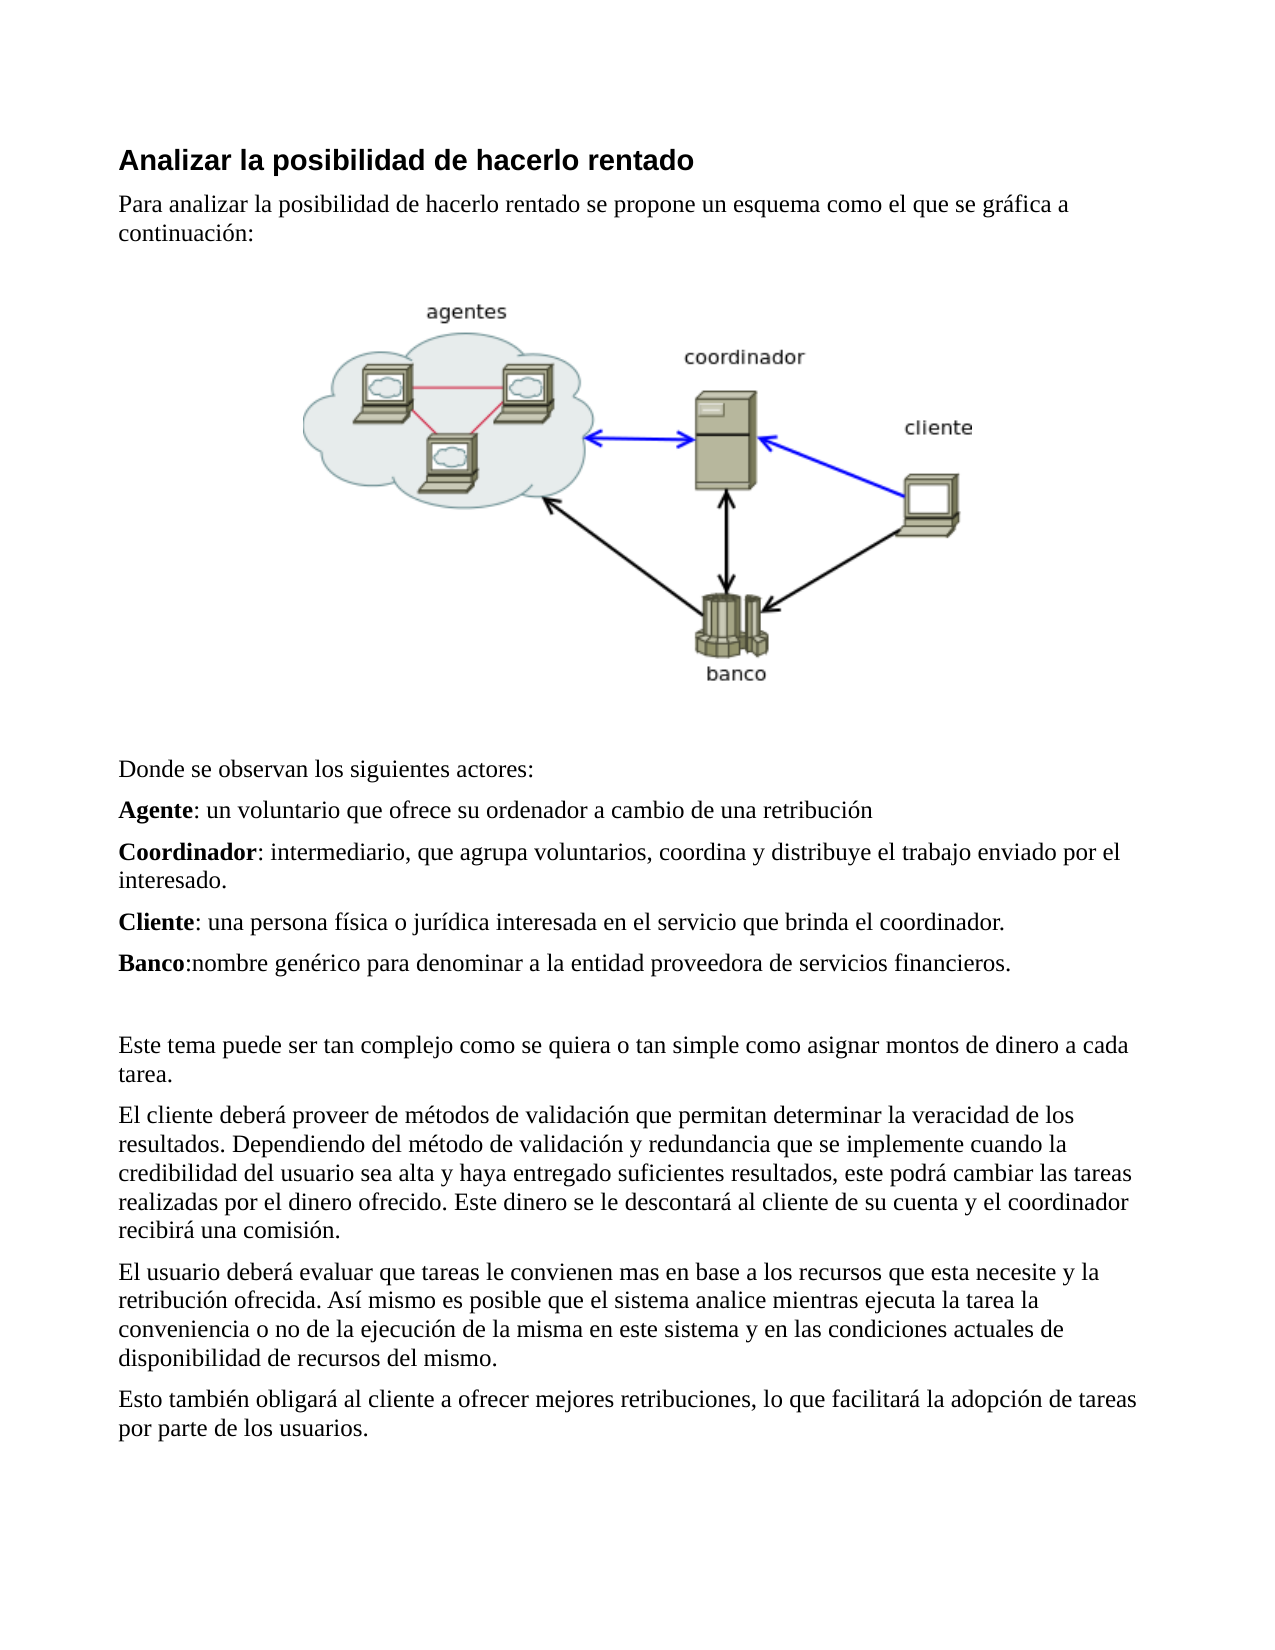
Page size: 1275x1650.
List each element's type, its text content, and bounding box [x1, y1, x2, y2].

text El cliente deberá proveer de métodos de validación que permitan determinar la veracidad de los resultados. Dependiendo del método de validación y redundancia que se implemente cuando la credibilidad del usuario sea alta y haya entregado suficientes resultados, este podrá cambiar las tareas realizadas por el dinero ofrecido. Este dinero se le descontará al cliente de su cuenta y el coordinador recibirá una comisión. [118, 1100, 1157, 1244]
subtitle Analizar la posibilidad de hacerlo rentado [118, 143, 1157, 177]
text El usuario deberá evaluar que tareas le convienen mas en base a los recursos que esta necesite y la retribución ofrecida. Así mismo es posible que el sistema analice mientras ejecuta la tarea la conveniencia o no de la ejecución de la misma en este sistema y en las condiciones actuales de disponibilidad de recursos del mismo. [118, 1257, 1157, 1372]
picture [303, 300, 972, 684]
text Este tema puede ser tan complejo como se quiera o tan simple como asignar montos de dinero a cada tarea. [118, 1030, 1157, 1088]
text Agente: un voluntario que ofrece su ordenador a cambio de una retribución [118, 795, 1157, 824]
text Esto también obligará al cliente a ofrecer mejores retribuciones, lo que facilitará la adopción de tareas por parte de los usuarios. [118, 1384, 1157, 1442]
text Para analizar la posibilidad de hacerlo rentado se propone un esquema como el que se gráfica a continuación: [118, 189, 1157, 247]
text Cliente: una persona física o jurídica interesada en el servicio que brinda el coordinador. [118, 907, 1157, 935]
text Coordinador: intermediario, que agrupa voluntarios, coordina y distribuye el trabajo enviado por el interesado. [118, 837, 1157, 894]
text Donde se observan los siguientes actores: [118, 754, 1157, 783]
text Banco:nombre genérico para denominar a la entidad proveedora de servicios financieros. [118, 948, 1157, 977]
